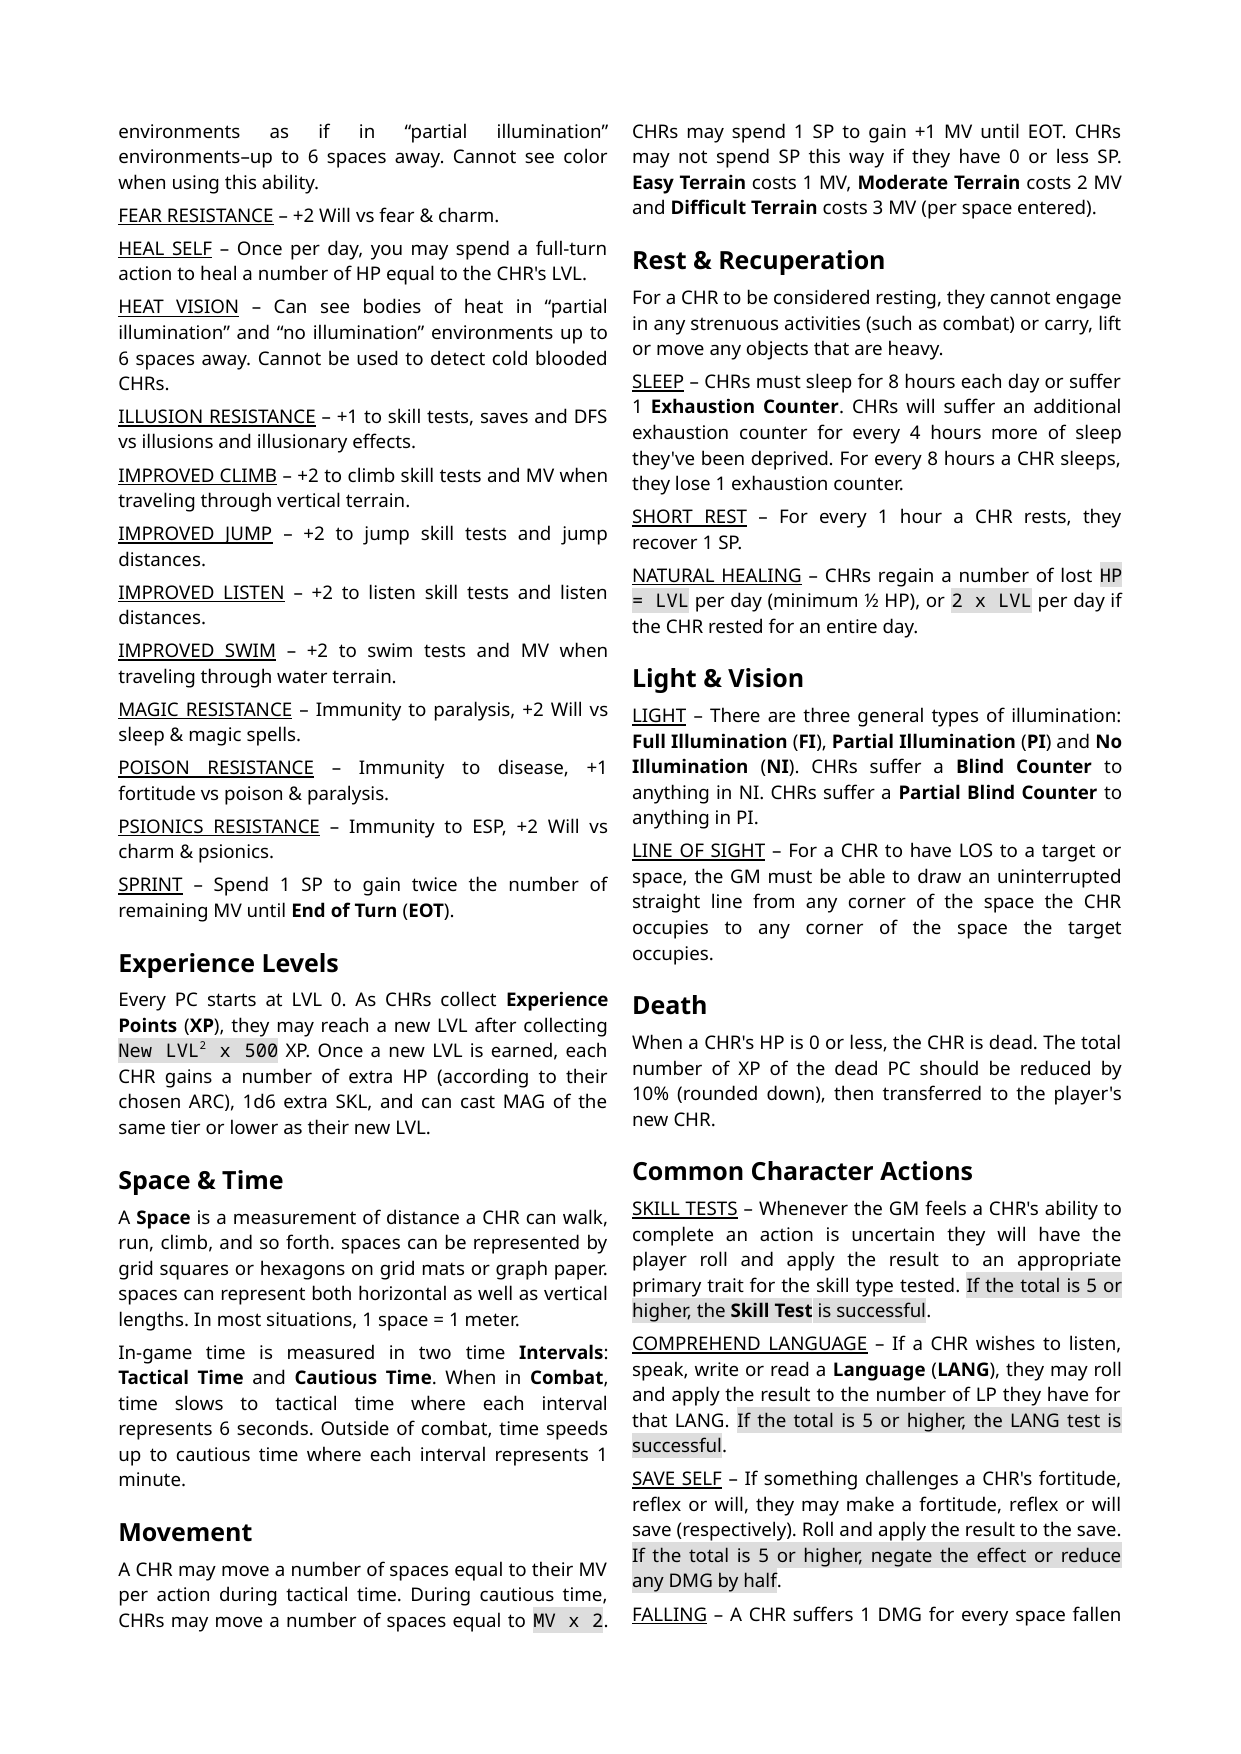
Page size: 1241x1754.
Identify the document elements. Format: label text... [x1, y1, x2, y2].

subtitle Movement [118, 1515, 608, 1549]
text HEAT VISION – Can see bodies of heat in “partial illumination” and “no illumination” environments up to 6 spaces away. Cannot be used to detect cold blooded CHRs. [118, 294, 608, 396]
text SAVE SELF – If something challenges a CHR's fortitude, reflex or will, they may make a fortitude, reflex or will save (respectively). Roll and apply the result to the save. If the total is 5 or higher, negate the effect or reduce any DMG by half. [632, 1466, 1122, 1593]
text MAGIC RESISTANCE – Immunity to paralysis, +2 Will vs sleep & magic spells. [118, 696, 608, 747]
subtitle Experience Levels [118, 945, 608, 979]
text POISON RESISTANCE – Immunity to disease, +1 fortitude vs poison & paralysis. [118, 754, 608, 806]
text PSIONICS RESISTANCE – Immunity to ESP, +2 Will vs charm & psionics. [118, 813, 608, 864]
text HEAL SELF – Once per day, you may spend a full-turn action to heal a number of HP equal to the CHR's LVL. [118, 235, 608, 286]
text SKILL TESTS – Whenever the GM feels a CHR's ability to complete an action is uncertain they will have the player roll and apply the result to an appropriate primary trait for the skill type tested. If the total is 5 or higher, the Skill Test is successful. [632, 1196, 1122, 1323]
subtitle Death [632, 988, 1122, 1022]
text FEAR RESISTANCE – +2 Will vs fear & charm. [118, 202, 608, 228]
text IMPROVED SWIM – +2 to swim tests and MV when traveling through water terrain. [118, 637, 608, 688]
text IMPROVED CLIMB – +2 to climb skill tests and MV when traveling through vertical terrain. [118, 462, 608, 513]
text A Space is a measurement of distance a CHR can walk, run, climb, and so forth. spaces can be represented by grid squares or hexagons on grid mats or graph paper. spaces can represent both horizontal as well as vertical lengths. In most situations, 1 space = 1 meter. [118, 1204, 608, 1332]
text Every PC starts at LVL 0. As CHRs collect Experience Points (XP), they may reach a new LVL after collecting New LVL2 x 500 XP. Once a new LVL is earned, each CHR gains a number of extra HP (according to their chosen ARC), 1d6 extra SKL, and can cast MAG of the same tier or lower as their new LVL. [118, 987, 608, 1140]
text IMPROVED LISTEN – +2 to listen skill tests and listen distances. [118, 579, 608, 630]
subtitle Light & Vision [632, 661, 1122, 695]
text A CHR may move a number of spaces equal to their MV per action during tactical time. During cautious time, CHRs may move a number of spaces equal to MV x 2. [118, 1556, 608, 1633]
text environments as if in “partial illumination” environments–up to 6 spaces away. Cannot see color when using this ability. [118, 118, 608, 195]
text SPRINT – Spend 1 SP to gain twice the number of remaining MV until End of Turn (EOT). [118, 872, 608, 923]
subtitle Common Character Actions [632, 1154, 1122, 1188]
text COMPREHEND LANGUAGE – If a CHR wishes to listen, speak, write or read a Language (LANG), they may roll and apply the result to the number of LP they have for that LANG. If the total is 5 or higher, the LANG test is successful. [632, 1331, 1122, 1458]
text LIGHT – There are three general types of illumination: Full Illumination (FI), Partial Illumination (PI) and No Illumination (NI). CHRs suffer a Blind Counter to anything in NI. CHRs suffer a Partial Blind Counter to anything in PI. [632, 703, 1122, 830]
text ILLUSION RESISTANCE – +1 to skill tests, saves and DFS vs illusions and illusionary effects. [118, 403, 608, 454]
text IMPROVED JUMP – +2 to jump skill tests and jump distances. [118, 520, 608, 571]
text For a CHR to be considered resting, they cannot engage in any strenuous activities (such as combat) or carry, lift or move any objects that are heavy. [632, 284, 1122, 361]
text SHORT REST – For every 1 hour a CHR rests, they recover 1 SP. [632, 503, 1122, 554]
text SLEEP – CHRs must sleep for 8 hours each day or suffer 1 Exhaustion Counter. CHRs will suffer an additional exhaustion counter for every 4 hours more of sleep they've been deprived. For every 8 hours a CHR sleeps, they lose 1 exhaustion counter. [632, 368, 1122, 496]
text In-game time is measured in two time Intervals: Tactical Time and Cautious Time. When in Combat, time slows to tactical time where each interval represents 6 seconds. Outside of combat, time speeds up to cautious time where each interval represents 1 minute. [118, 1339, 608, 1492]
subtitle Space & Time [118, 1162, 608, 1196]
text LINE OF SIGHT – For a CHR to have LOS to a target or space, the GM must be able to draw an uninterrupted straight line from any corner of the space the CHR occupies to any corner of the space the target occupies. [632, 838, 1122, 965]
subtitle Rest & Recuperation [632, 243, 1122, 277]
text CHRs may spend 1 SP to gain +1 MV until EOT. CHRs may not spend SP this way if they have 0 or less SP. Easy Terrain costs 1 MV, Moderate Terrain costs 2 MV and Difficult Terrain costs 3 MV (per space entered). [632, 118, 1122, 220]
text NATURAL HEALING – CHRs regain a number of lost HP = LVL per day (minimum ½ HP), or 2 x LVL per day if the CHR rested for an entire day. [632, 562, 1122, 638]
text FALLING – A CHR suffers 1 DMG for every space fallen [632, 1601, 1122, 1626]
text When a CHR's HP is 0 or less, the CHR is dead. The total number of XP of the dead PC should be reduced by 10% (rounded down), then transferred to the player's new CHR. [632, 1029, 1122, 1131]
